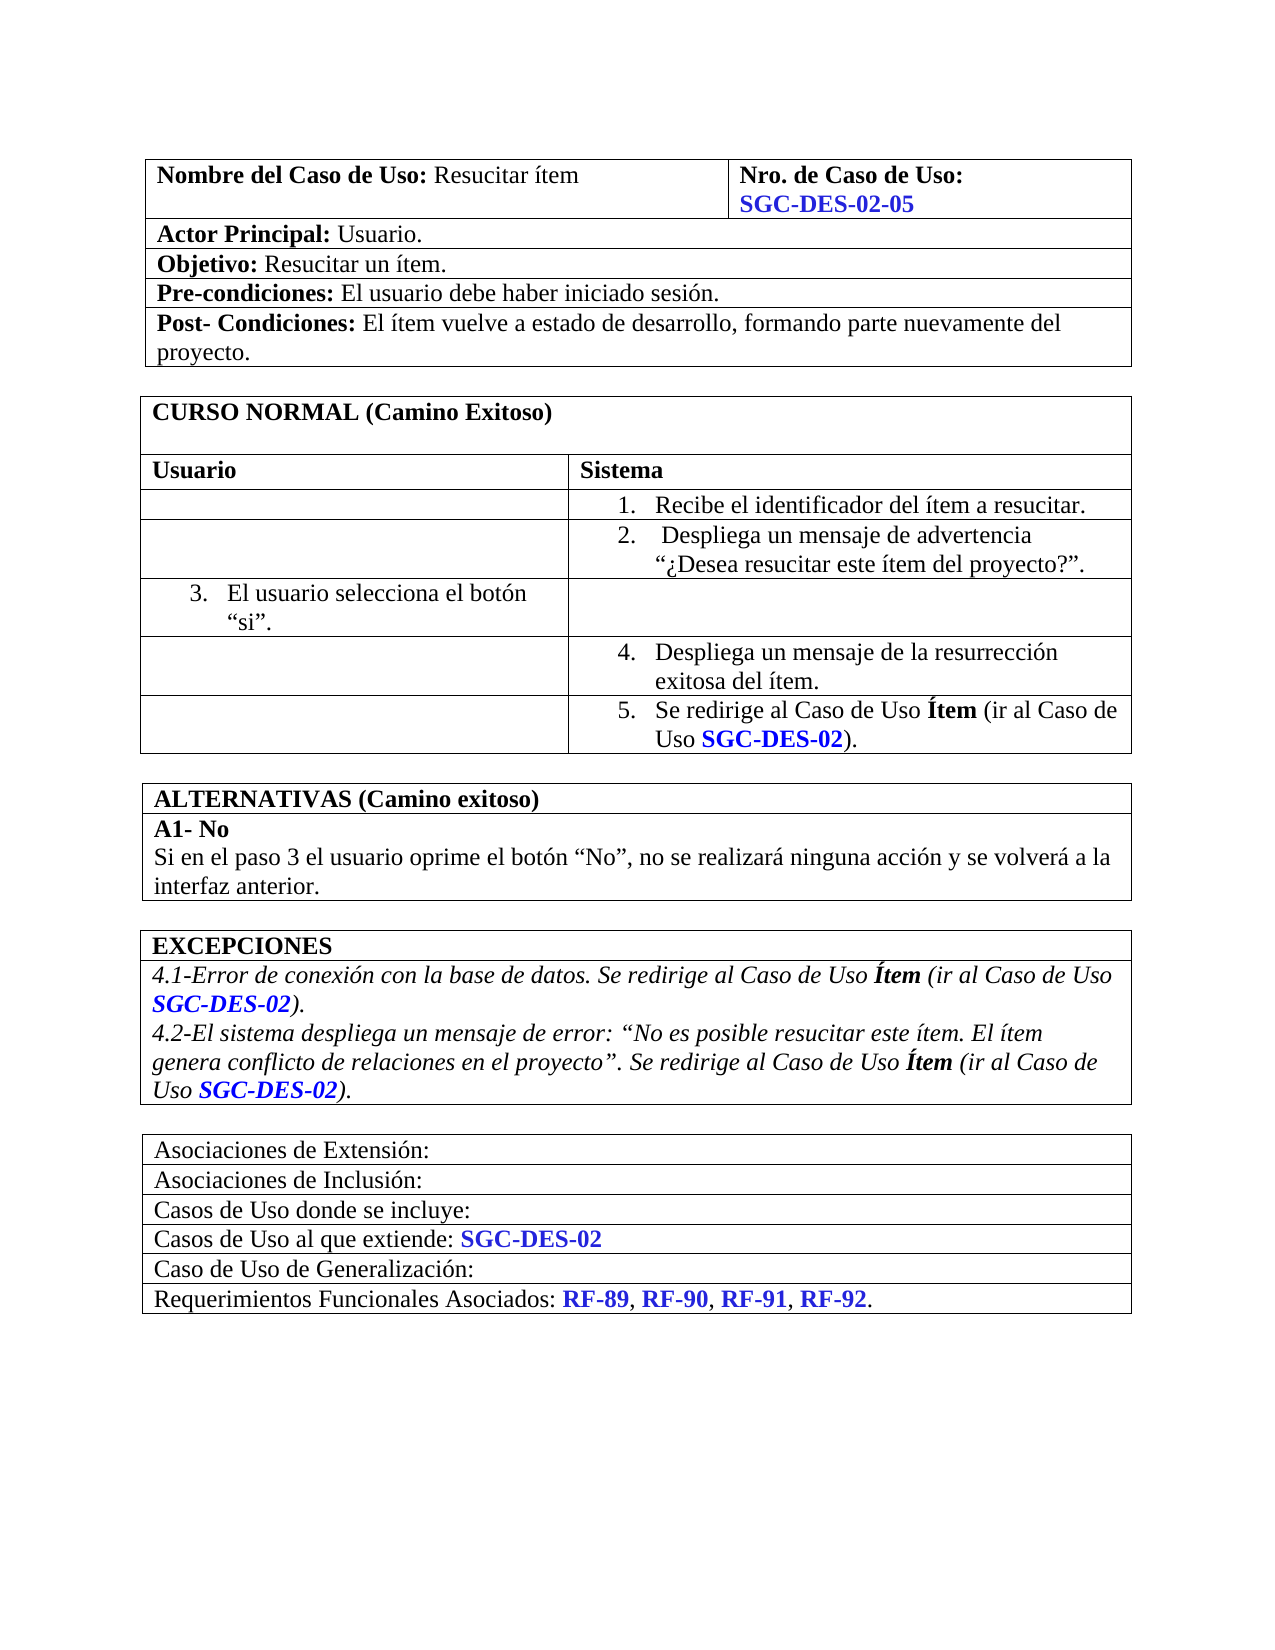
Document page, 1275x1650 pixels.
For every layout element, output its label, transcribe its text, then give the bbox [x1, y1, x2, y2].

table_cell Casos de Uso al que extiende: SGC-DES-02 [143, 1225, 1131, 1253]
table_header ALTERNATIVAS (Camino exitoso) [143, 784, 1131, 813]
table_header CURSO NORMAL (Camino Exitoso) [141, 397, 1131, 454]
table_cell Requerimientos Funcionales Asociados: RF-89, RF-90, RF-91, RF-92. [143, 1284, 1131, 1313]
table_header Nombre del Caso de Uso: Resucitar ítem [146, 160, 728, 218]
table_cell A1- No Si en el paso 3 el usuario oprime el botón “No”, no se realizará ninguna acción y se volverá a la interfaz anterior. [143, 814, 1131, 900]
table_cell Usuario [141, 455, 568, 489]
table_cell [141, 520, 568, 577]
table_cell Se redirige al Caso de Uso Ítem (ir al Caso de Uso SGC-DES-02). [569, 696, 1131, 753]
table_header Asociaciones de Extensión: [143, 1135, 1131, 1164]
table_header Nro. de Caso de Uso: SGC-DES-02-05 [729, 160, 1131, 218]
table_cell Actor Principal: Usuario. [146, 219, 1131, 248]
table_cell Pre-condiciones: El usuario debe haber iniciado sesión. [146, 279, 1131, 307]
table_cell Recibe el identificador del ítem a resucitar. [569, 490, 1131, 519]
table_header EXCEPCIONES [141, 931, 1131, 959]
table_cell [141, 696, 568, 753]
table_cell [141, 490, 568, 519]
table_cell Sistema [569, 455, 1131, 489]
table_cell Despliega un mensaje de advertencia “¿Desea resucitar este ítem del proyecto?”. [569, 520, 1131, 577]
table_cell 4.1-Error de conexión con la base de datos. Se redirige al Caso de Uso Ítem (ir al Caso de Uso SGC-DES-02). 4.2-El sistema despliega un mensaje de error: “No es posible resucitar este ítem. El ítem genera conflicto de relaciones en el proyecto”. Se redirige al Caso de Uso Ítem (ir al Caso de Uso SGC-DES-02). [141, 961, 1131, 1104]
table_cell [141, 637, 568, 694]
table_cell Asociaciones de Inclusión: [143, 1165, 1131, 1194]
table_cell Objetivo: Resucitar un ítem. [146, 249, 1131, 277]
table_cell El usuario selecciona el botón “si”. [141, 579, 568, 636]
table_cell Casos de Uso donde se incluye: [143, 1195, 1131, 1223]
table_cell Post- Condiciones: El ítem vuelve a estado de desarrollo, formando parte nuevamente del proyecto. [146, 308, 1131, 366]
table_cell [569, 579, 1131, 636]
table_cell Despliega un mensaje de la resurrección exitosa del ítem. [569, 637, 1131, 694]
table_cell Caso de Uso de Generalización: [143, 1254, 1131, 1283]
